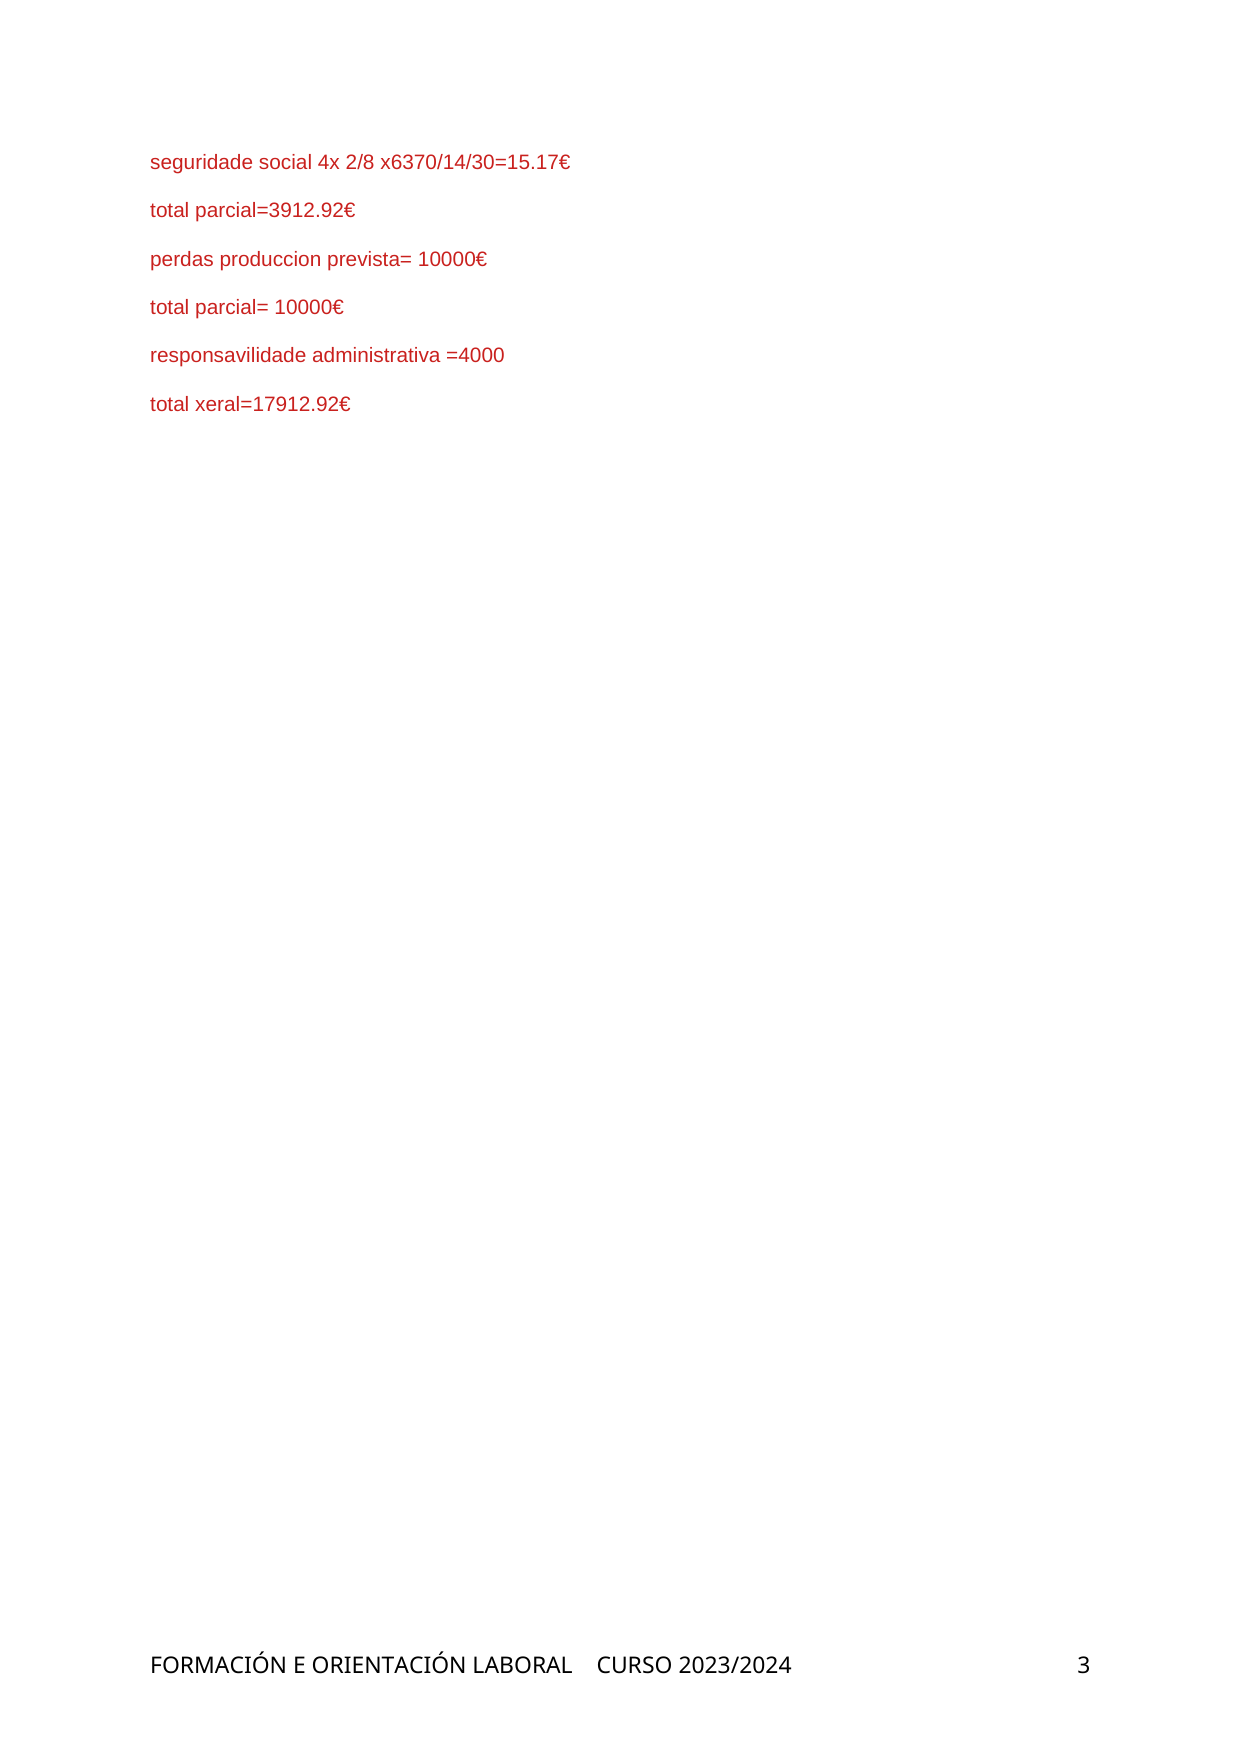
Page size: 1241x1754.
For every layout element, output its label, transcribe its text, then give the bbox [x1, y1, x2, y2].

text total xeral=17912.92€ [150, 392, 1090, 416]
text total parcial= 10000€ [150, 295, 1090, 319]
text seguridade social 4x 2/8 x6370/14/30=15.17€ [150, 150, 1090, 174]
text responsavilidade administrativa =4000 [150, 343, 1090, 367]
text total parcial=3912.92€ [150, 198, 1090, 222]
text perdas produccion prevista= 10000€ [150, 247, 1090, 271]
